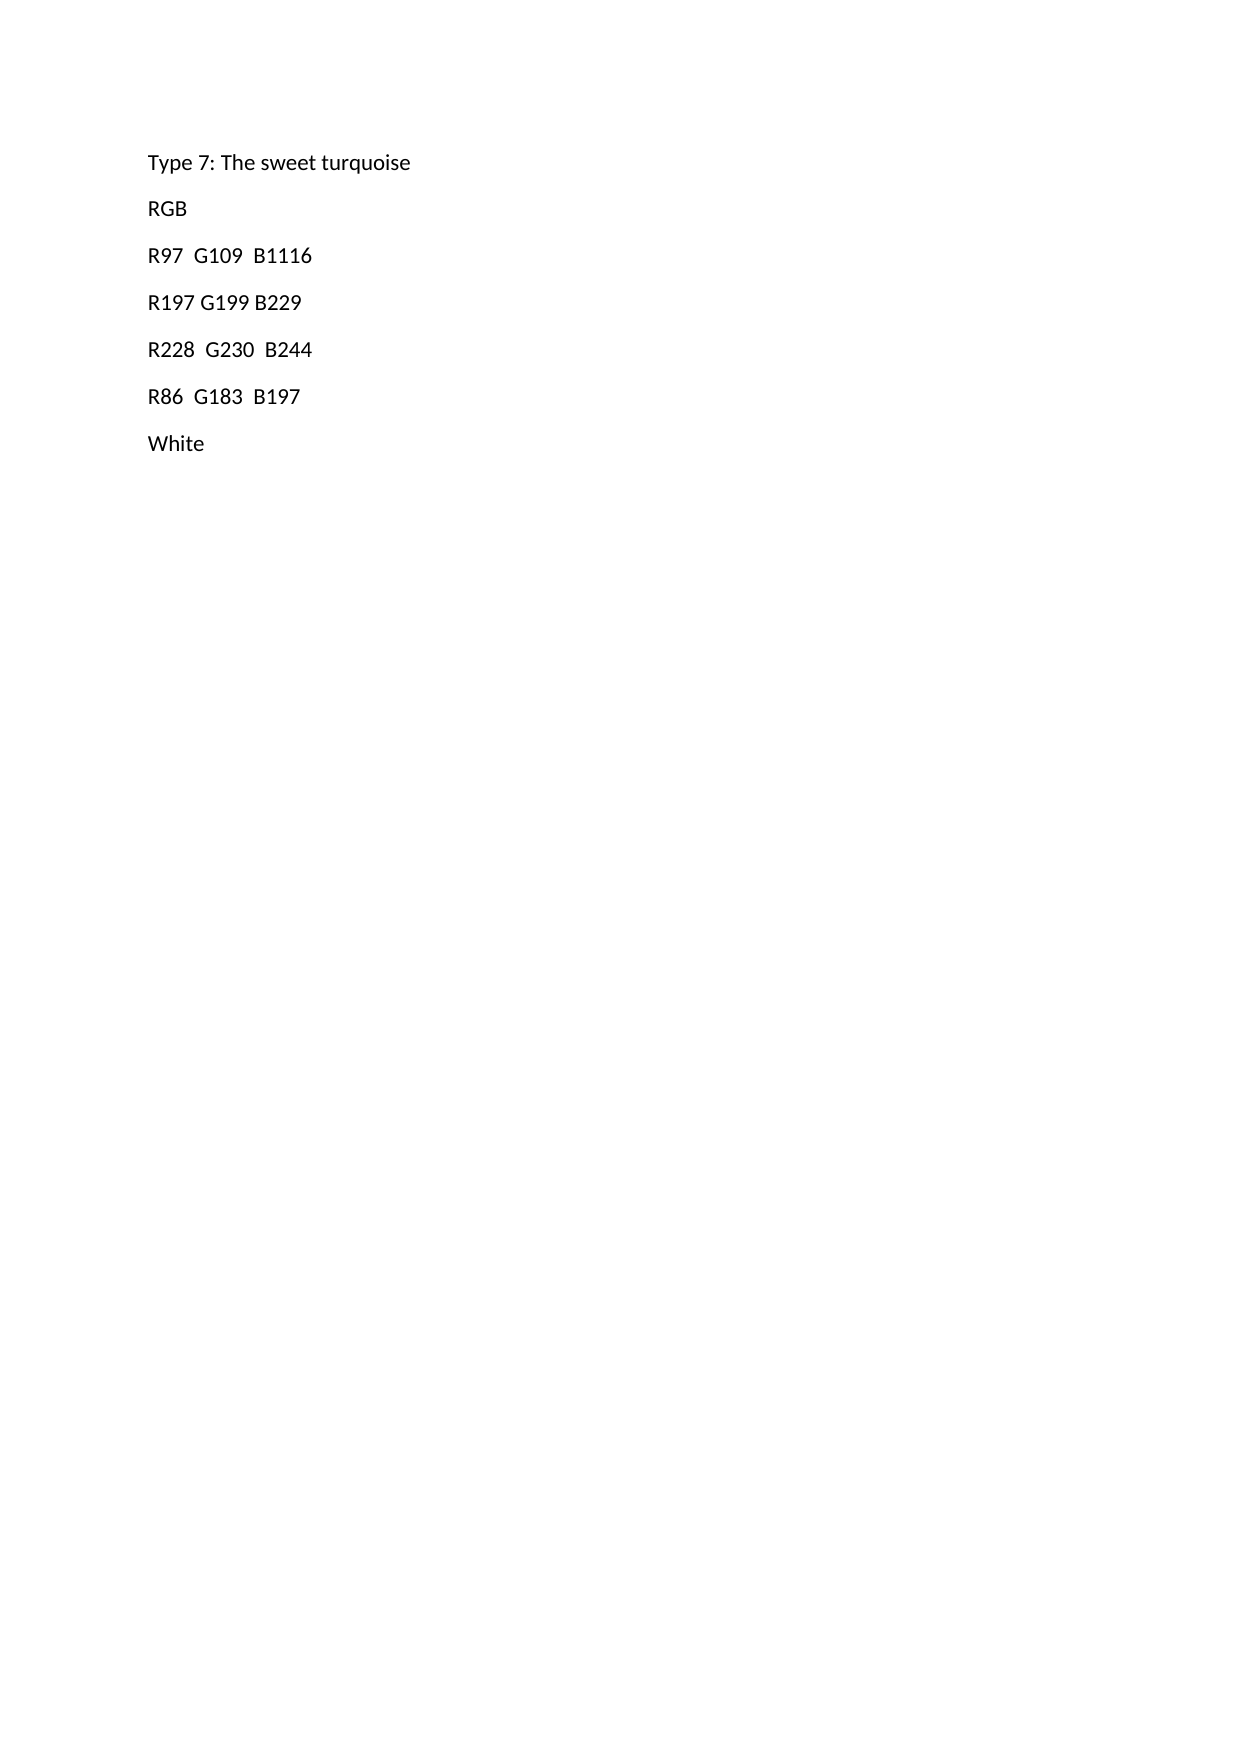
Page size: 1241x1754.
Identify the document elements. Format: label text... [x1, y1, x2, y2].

text Type 7: The sweet turquoise [148, 148, 1093, 176]
text R86 G183 B197 [148, 382, 1093, 410]
text R228 G230 B244 [148, 335, 1093, 363]
text RGB [148, 194, 1093, 222]
text R97 G109 B1116 [148, 241, 1093, 269]
text R197 G199 B229 [148, 288, 1093, 316]
text White [148, 429, 1093, 457]
